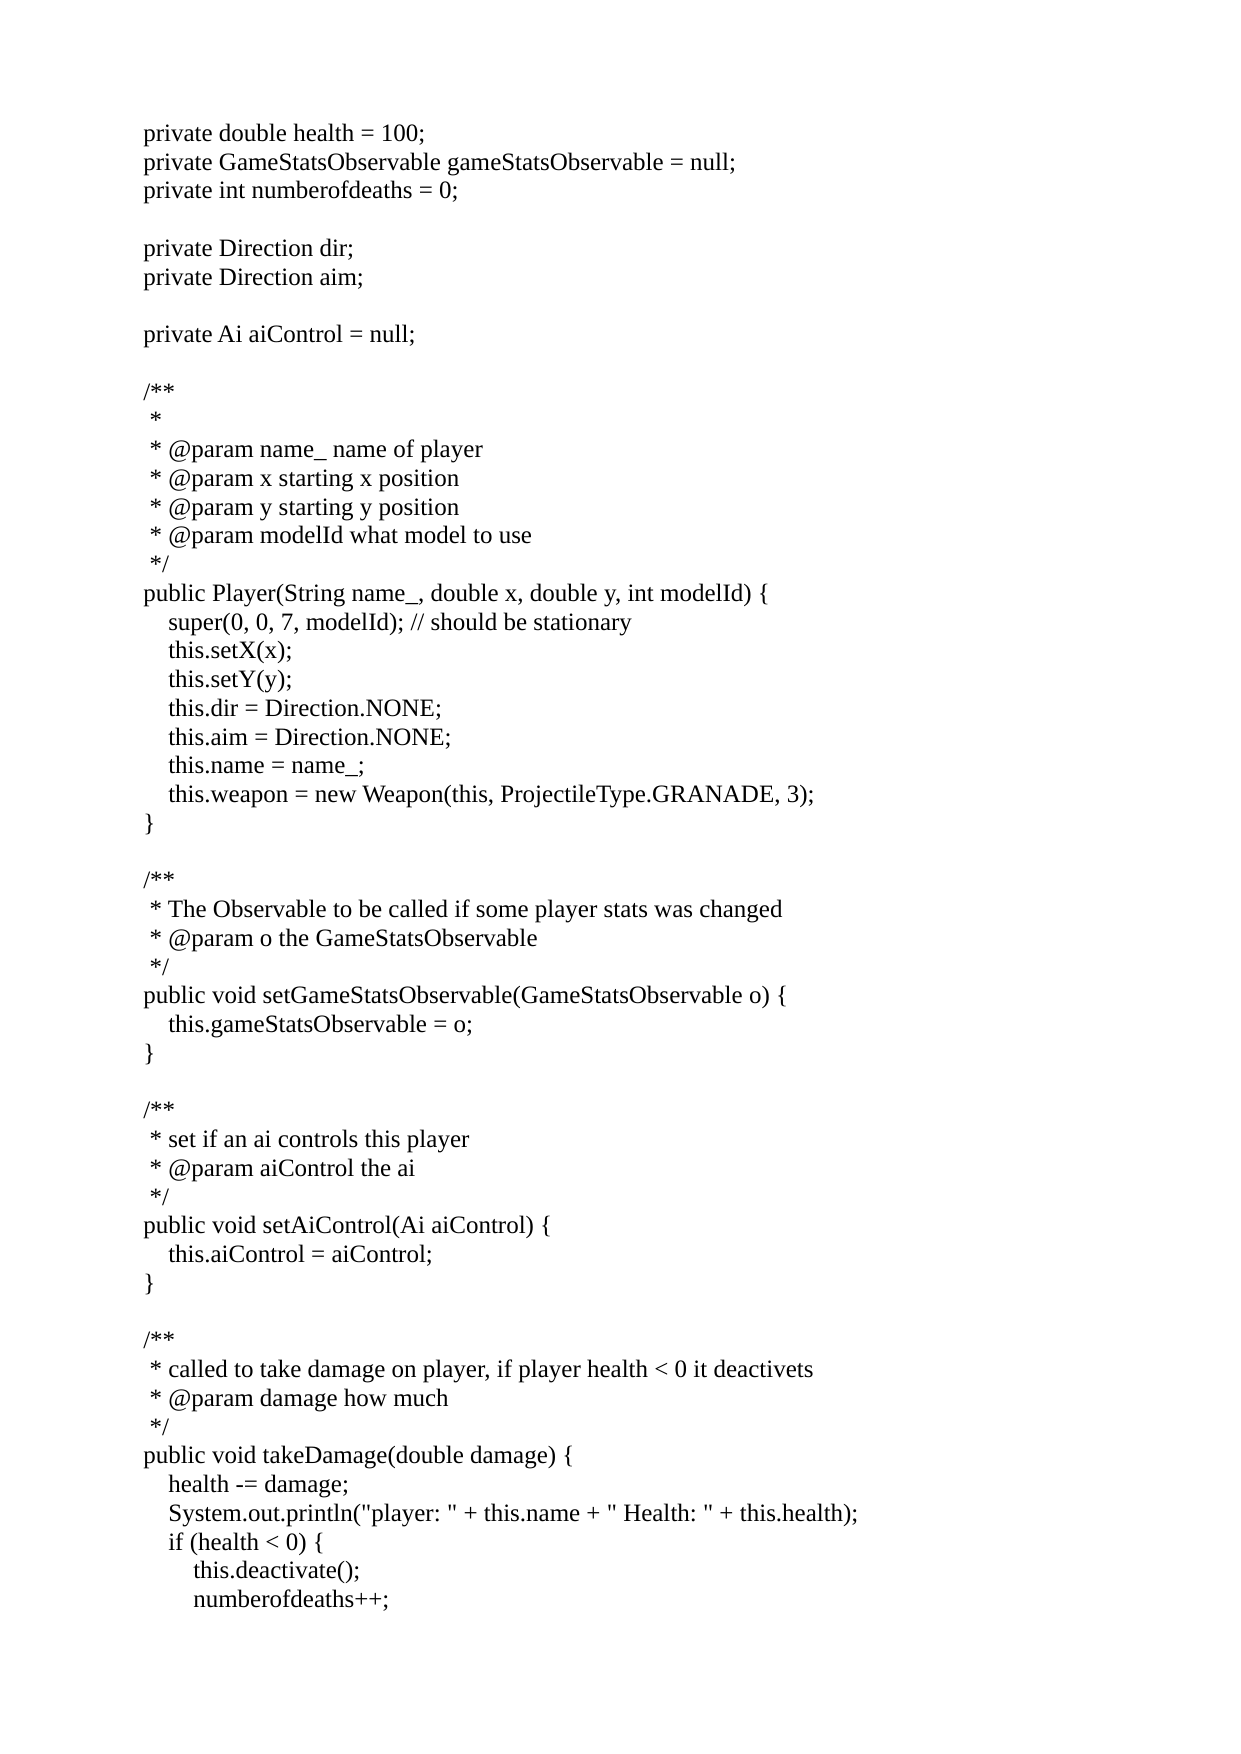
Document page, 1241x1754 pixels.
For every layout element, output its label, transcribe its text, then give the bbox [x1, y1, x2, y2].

text * @param modelId what model to use [118, 521, 1122, 549]
text /** [118, 1326, 1122, 1354]
text } [118, 1268, 1122, 1297]
text /** [118, 866, 1122, 894]
text private Ai aiControl = null; [118, 319, 1122, 348]
text this.aiControl = aiControl; [118, 1239, 1122, 1268]
text System.out.println("player: " + this.name + " Health: " + this.health); [118, 1498, 1122, 1527]
text * set if an ai controls this player [118, 1124, 1122, 1153]
text private Direction aim; [118, 262, 1122, 291]
text * @param o the GameStatsObservable [118, 923, 1122, 952]
text private GameStatsObservable gameStatsObservable = null; [118, 147, 1122, 176]
text * @param x starting x position [118, 463, 1122, 492]
text public void setAiControl(Ai aiControl) { [118, 1211, 1122, 1239]
text } [118, 1038, 1122, 1067]
text numberofdeaths++; [118, 1584, 1122, 1613]
text this.aim = Direction.NONE; [118, 722, 1122, 751]
text * The Observable to be called if some player stats was changed [118, 894, 1122, 923]
text * [118, 406, 1122, 434]
text if (health < 0) { [118, 1527, 1122, 1556]
text private double health = 100; [118, 118, 1122, 147]
text this.setY(y); [118, 664, 1122, 693]
text private int numberofdeaths = 0; [118, 176, 1122, 204]
text /** [118, 377, 1122, 406]
text public void takeDamage(double damage) { [118, 1441, 1122, 1469]
text /** [118, 1096, 1122, 1124]
text this.name = name_; [118, 751, 1122, 779]
text */ [118, 1182, 1122, 1211]
text super(0, 0, 7, modelId); // should be stationary [118, 607, 1122, 636]
text * called to take damage on player, if player health < 0 it deactivets [118, 1354, 1122, 1383]
text this.gameStatsObservable = o; [118, 1009, 1122, 1038]
text */ [118, 549, 1122, 578]
text * @param aiControl the ai [118, 1153, 1122, 1182]
text * @param y starting y position [118, 492, 1122, 521]
text * @param damage how much [118, 1383, 1122, 1412]
text public Player(String name_, double x, double y, int modelId) { [118, 578, 1122, 607]
text this.dir = Direction.NONE; [118, 693, 1122, 722]
text public void setGameStatsObservable(GameStatsObservable o) { [118, 981, 1122, 1009]
text health -= damage; [118, 1469, 1122, 1498]
text */ [118, 952, 1122, 981]
text } [118, 808, 1122, 837]
text this.weapon = new Weapon(this, ProjectileType.GRANADE, 3); [118, 779, 1122, 808]
text this.deactivate(); [118, 1556, 1122, 1584]
text */ [118, 1412, 1122, 1441]
text * @param name_ name of player [118, 434, 1122, 463]
text private Direction dir; [118, 233, 1122, 262]
text this.setX(x); [118, 636, 1122, 664]
